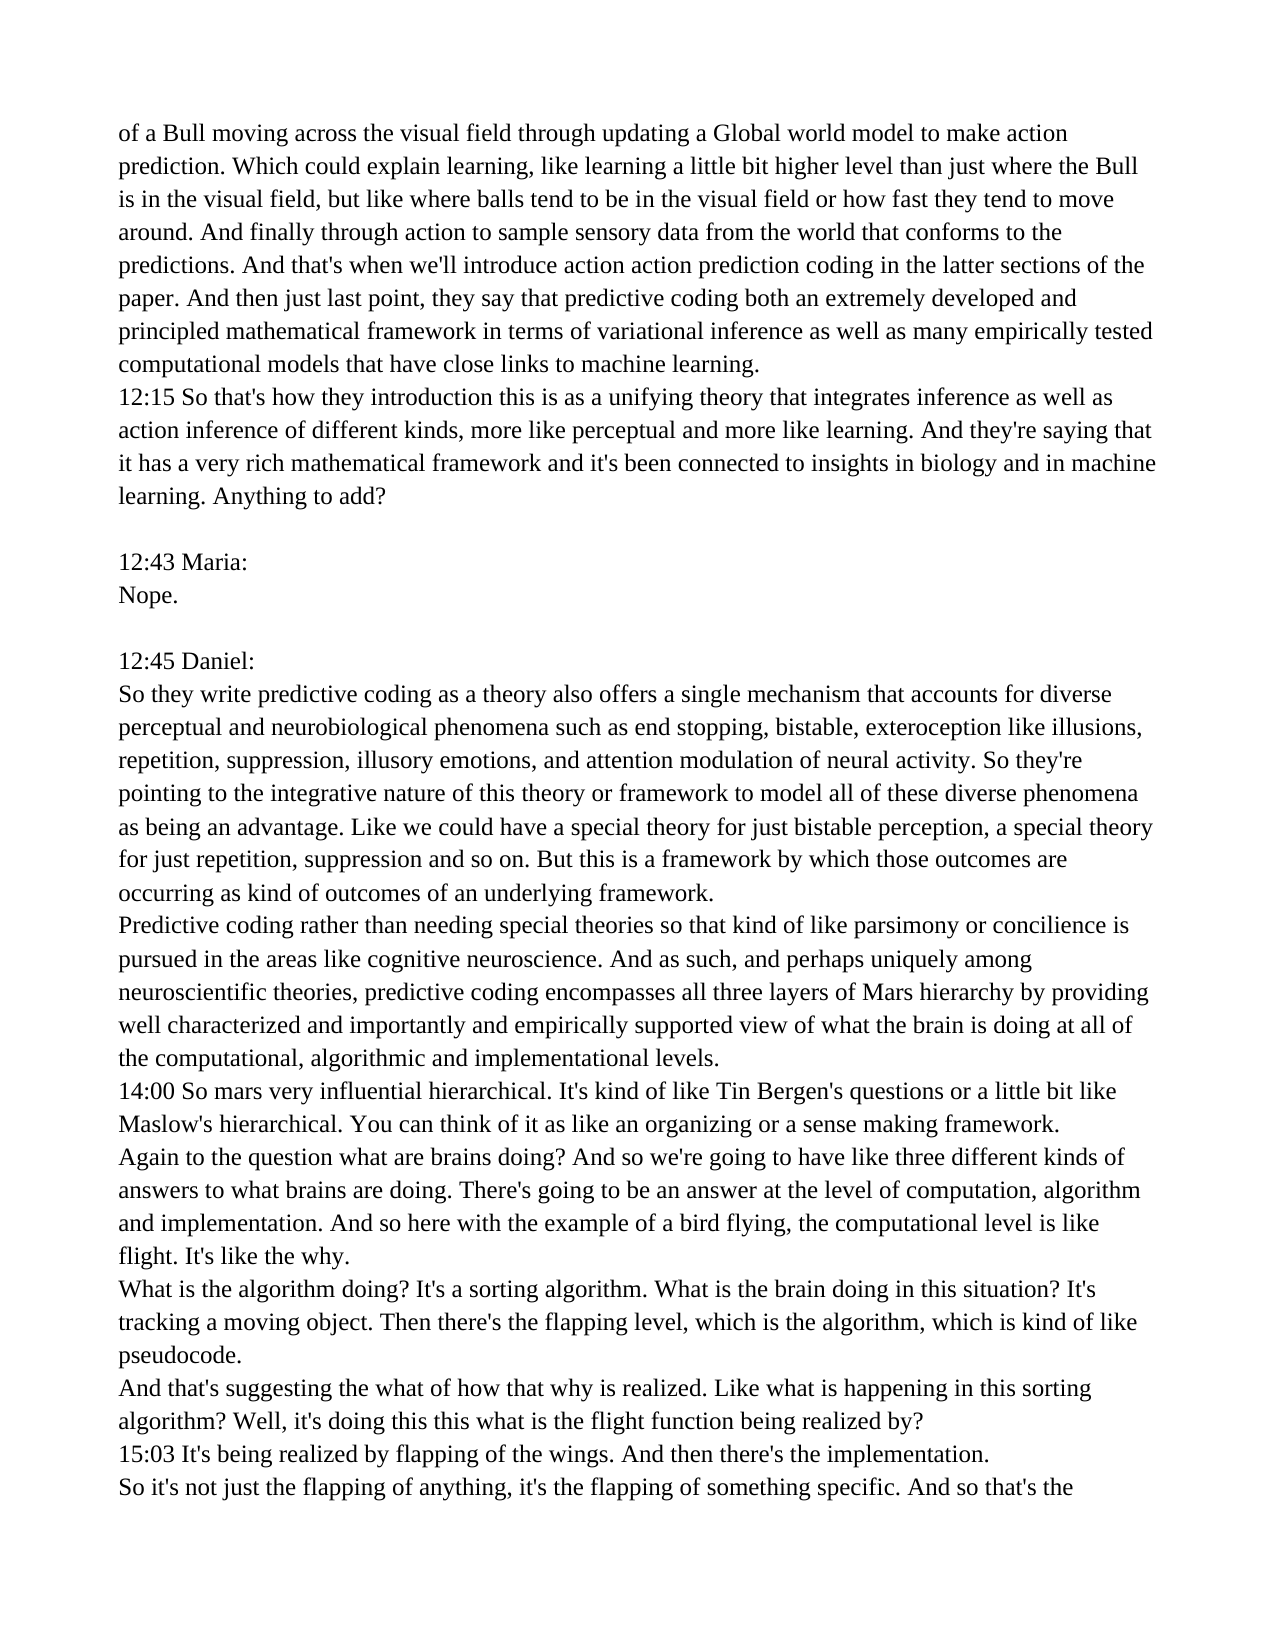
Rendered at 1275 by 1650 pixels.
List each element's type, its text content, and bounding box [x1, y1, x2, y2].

text So they write predictive coding as a theory also offers a single mechanism that accounts for diverse perceptual and neurobiological phenomena such as end stopping, bistable, exteroception like illusions, repetition, suppression, illusory emotions, and attention modulation of neural activity. So they're pointing to the integrative nature of this theory or framework to model all of these diverse phenomena as being an advantage. Like we could have a special theory for just bistable perception, a special theory for just repetition, suppression and so on. But this is a framework by which those outcomes are occurring as kind of outcomes of an underlying framework. [118, 679, 1157, 906]
text 15:03 It's being realized by flapping of the wings. And then there's the implementation. [118, 1439, 1157, 1468]
text of a Bull moving across the visual field through updating a Global world model to make action prediction. Which could explain learning, like learning a little bit higher level than just where the Bull is in the visual field, but like where balls tend to be in the visual field or how fast they tend to move around. And finally through action to sample sensory data from the world that conforms to the predictions. And that's when we'll introduce action action prediction coding in the latter sections of the paper. And then just last point, they say that predictive coding both an extremely developed and principled mathematical framework in terms of variational inference as well as many empirically tested computational models that have close links to machine learning. [118, 118, 1157, 378]
text 12:15 So that's how they introduction this is as a unifying theory that integrates inference as well as action inference of different kinds, more like perceptual and more like learning. And they're saying that it has a very rich mathematical framework and it's been connected to insights in biology and in machine learning. Anything to add? [118, 382, 1157, 510]
text Nope. [118, 580, 1157, 609]
text 12:45 Daniel: [118, 646, 1157, 675]
text 14:00 So mars very influential hierarchical. It's kind of like Tin Bergen's questions or a little bit like Maslow's hierarchical. You can think of it as like an organizing or a sense making framework. [118, 1076, 1157, 1137]
text So it's not just the flapping of anything, it's the flapping of something specific. And so that's the [118, 1472, 1157, 1501]
text Again to the question what are brains doing? And so we're going to have like three different kinds of answers to what brains are doing. There's going to be an answer at the level of computation, algorithm and implementation. And so here with the example of a bird flying, the computational level is like flight. It's like the why. [118, 1142, 1157, 1269]
text What is the algorithm doing? It's a sorting algorithm. What is the brain doing in this situation? It's tracking a moving object. Then there's the flapping level, which is the algorithm, which is kind of like pseudocode. [118, 1274, 1157, 1369]
text And that's suggesting the what of how that why is realized. Like what is happening in this sorting algorithm? Well, it's doing this this what is the flight function being realized by? [118, 1373, 1157, 1435]
text Predictive coding rather than needing special theories so that kind of like parsimony or concilience is pursued in the areas like cognitive neuroscience. And as such, and perhaps uniquely among neuroscientific theories, predictive coding encompasses all three layers of Mars hierarchy by providing well characterized and importantly and empirically supported view of what the brain is doing at all of the computational, algorithmic and implementational levels. [118, 911, 1157, 1071]
text 12:43 Maria: [118, 547, 1157, 576]
